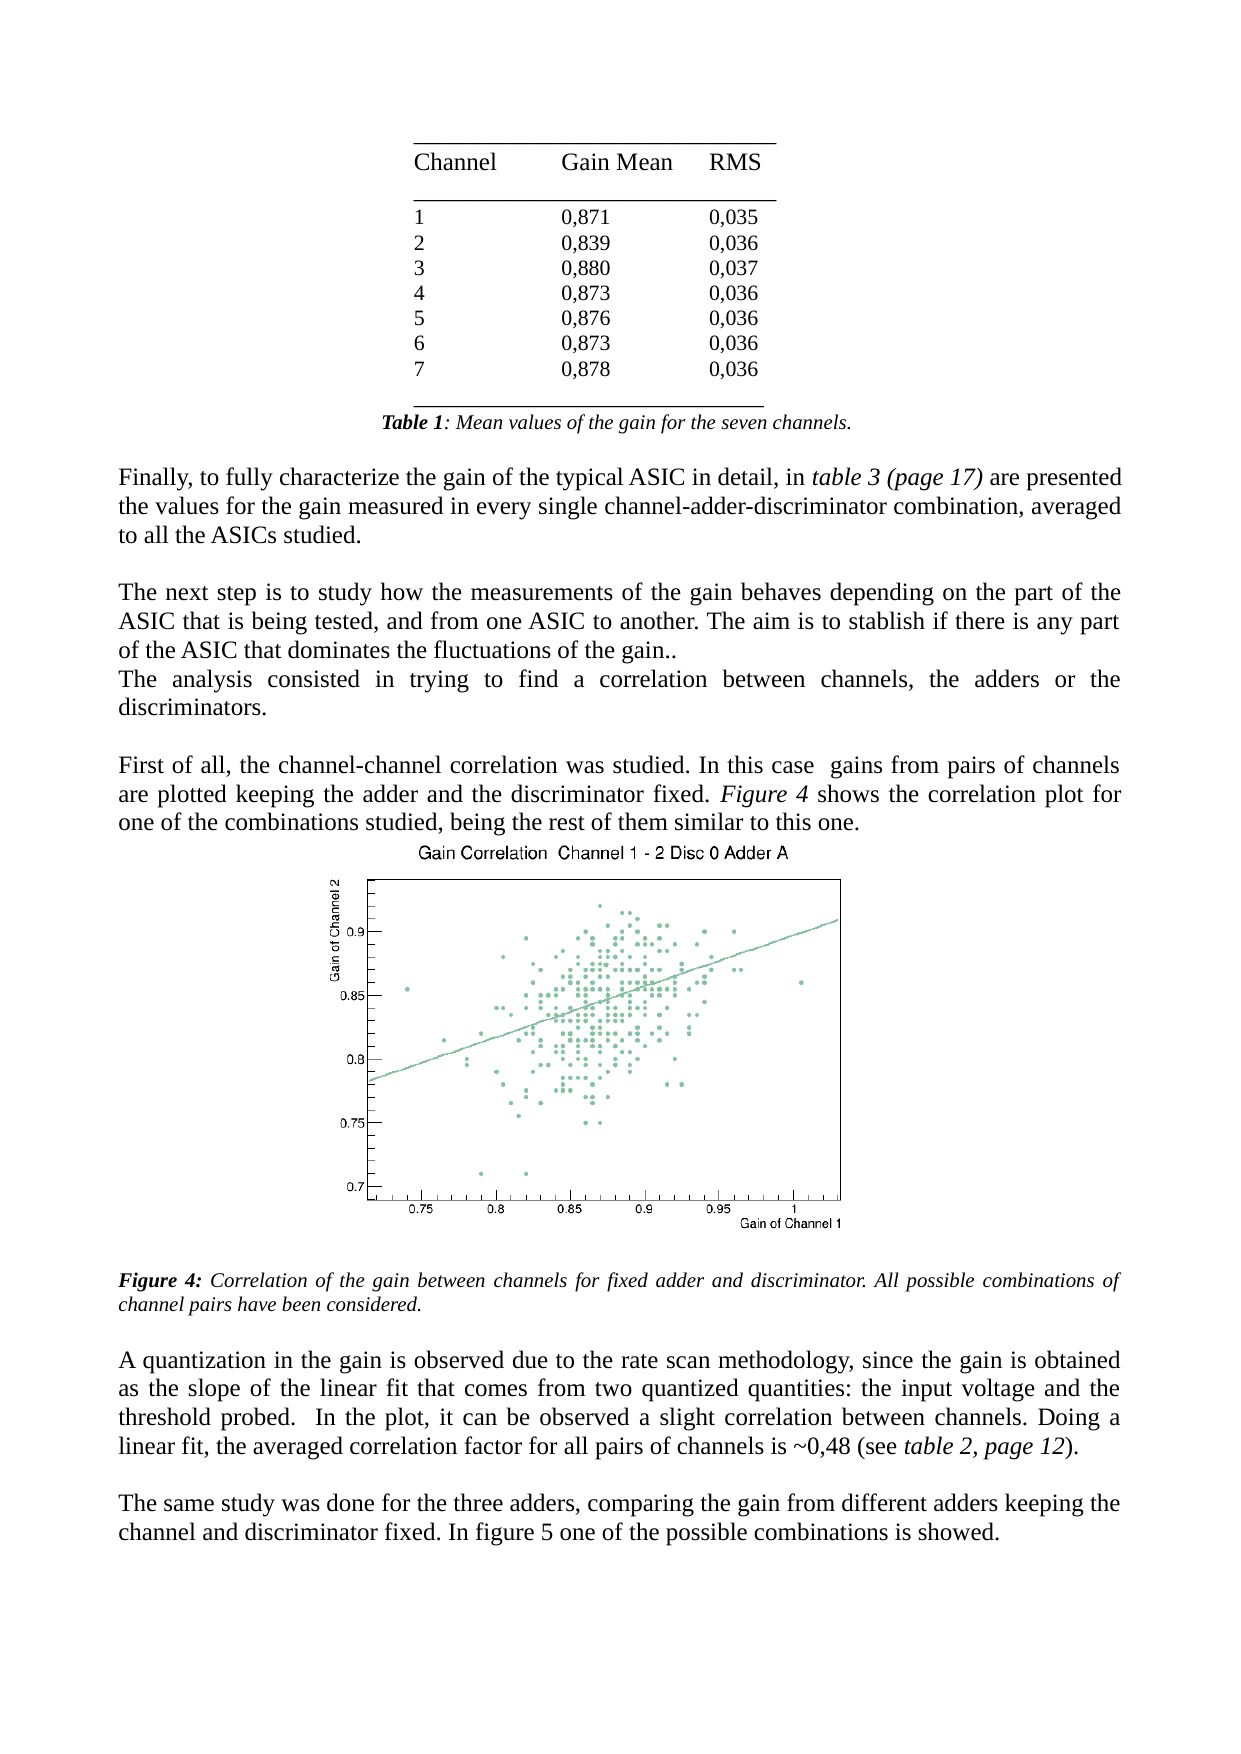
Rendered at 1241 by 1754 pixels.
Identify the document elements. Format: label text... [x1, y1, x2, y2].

text 4 0,873 0,036 [118, 280, 1122, 305]
text First of all, the channel-channel correlation was studied. In this case gains from pairs of channels are plotted keeping the adder and the discriminator fixed. Figure 4 shows the correlation plot for one of the combinations studied, being the rest of them similar to this one. [118, 750, 1122, 836]
text 2 0,839 0,036 [118, 229, 1122, 255]
text ____________________________ [118, 381, 1122, 409]
text Figure 4: Correlation of the gain between channels for fixed adder and discriminator. All possible combinations of channel pairs have been considered. [118, 1268, 1122, 1316]
text Finally, to fully characterize the gain of the typical ASIC in detail, in table 3 (page 17) are presented the values for the gain measured in every single channel-adder-discriminator combination, averaged to all the ASICs studied. [118, 462, 1122, 549]
text 3 0,880 0,037 [118, 255, 1122, 280]
text 7 0,878 0,036 [118, 356, 1122, 381]
picture [308, 839, 899, 1240]
text _____________________________ [118, 118, 1122, 147]
text Table 1: Mean values of the gain for the seven channels. [118, 409, 1122, 434]
text The next step is to study how the measurements of the gain behaves depending on the part of the ASIC that is being tested, and from one ASIC to another. The aim is to stablish if there is any part of the ASIC that dominates the fluctuations of the gain.. [118, 577, 1122, 664]
text Channel Gain Mean RMS [118, 147, 1122, 176]
text 1 0,871 0,035 [118, 204, 1122, 229]
text _____________________________ [118, 176, 1122, 204]
text 6 0,873 0,036 [118, 330, 1122, 356]
text The analysis consisted in trying to find a correlation between channels, the adders or the discriminators. [118, 664, 1122, 721]
text 5 0,876 0,036 [118, 305, 1122, 330]
text The same study was done for the three adders, comparing the gain from different adders keeping the channel and discriminator fixed. In figure 5 one of the possible combinations is showed. [118, 1488, 1122, 1546]
text A quantization in the gain is observed due to the rate scan methodology, since the gain is obtained as the slope of the linear fit that comes from two quantized quantities: the input voltage and the threshold probed. In the plot, it can be observed a slight correlation between channels. Doing a linear fit, the averaged correlation factor for all pairs of channels is ~0,48 (see table 2, page 12). [118, 1345, 1122, 1460]
